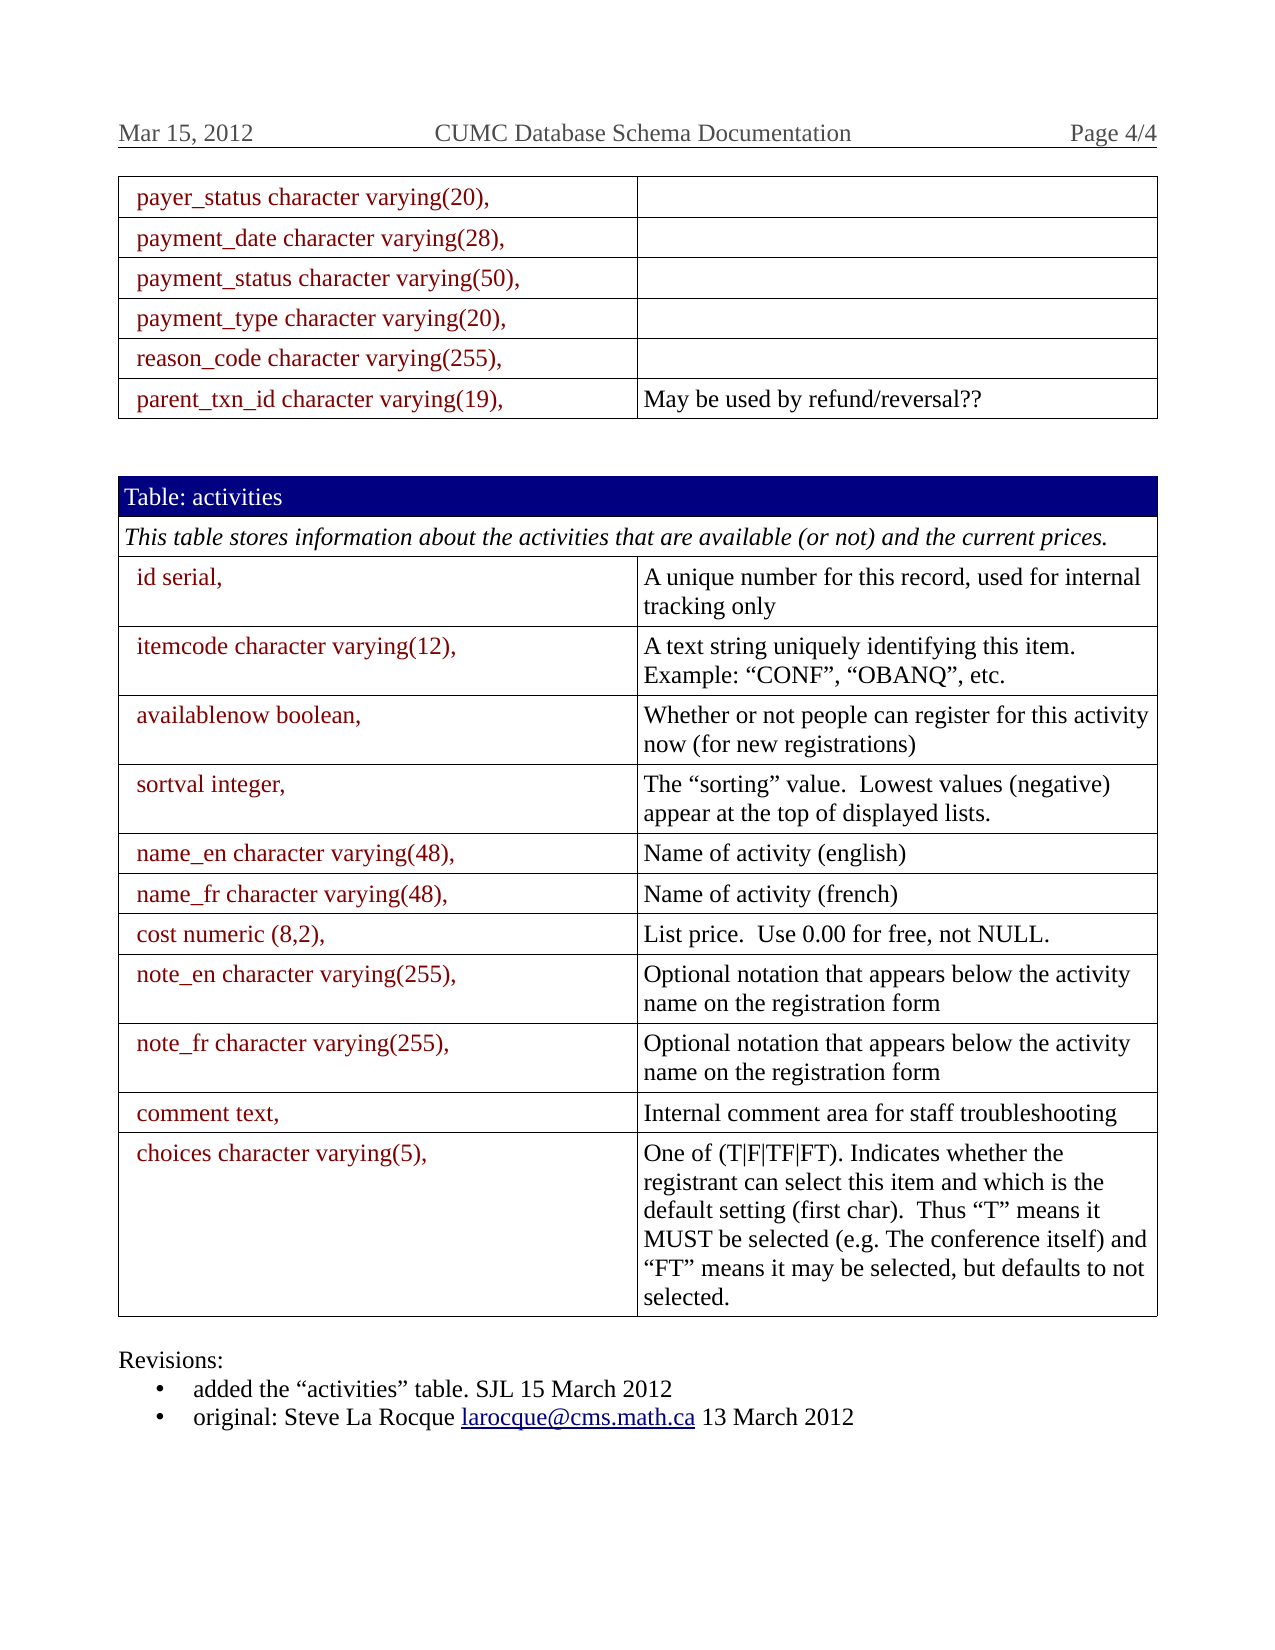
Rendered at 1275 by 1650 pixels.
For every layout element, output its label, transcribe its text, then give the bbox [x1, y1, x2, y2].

table_cell The “sorting” value. Lowest values (negative) appear at the top of displayed lists. [638, 765, 1157, 833]
table_cell May be used by refund/reversal?? [638, 379, 1157, 418]
table_cell sortval integer, [119, 765, 637, 833]
table_cell name_fr character varying(48), [119, 874, 637, 913]
table_cell payment_status character varying(50), [119, 258, 637, 297]
table_cell payment_type character varying(20), [119, 299, 637, 338]
table_cell List price. Use 0.00 for free, not NULL. [638, 914, 1157, 954]
table_cell [638, 177, 1157, 217]
table_cell reason_code character varying(255), [119, 339, 637, 378]
table_cell Optional notation that appears below the activity name on the registration form [638, 1024, 1157, 1092]
table_cell availablenow boolean, [119, 696, 637, 764]
table_cell id serial, [119, 557, 637, 626]
table_cell Optional notation that appears below the activity name on the registration form [638, 955, 1157, 1023]
table_cell choices character varying(5), [119, 1133, 637, 1316]
table_cell payer_status character varying(20), [119, 177, 637, 217]
table_cell Internal comment area for staff troubleshooting [638, 1093, 1157, 1132]
table_cell [638, 258, 1157, 297]
table_cell cost numeric (8,2), [119, 914, 637, 954]
table_cell comment text, [119, 1093, 637, 1132]
table_cell Name of activity (english) [638, 834, 1157, 873]
table_cell payment_date character varying(28), [119, 218, 637, 257]
table_cell [638, 218, 1157, 257]
table_cell itemcode character varying(12), [119, 627, 637, 694]
table_cell name_en character varying(48), [119, 834, 637, 873]
table_cell Name of activity (french) [638, 874, 1157, 913]
table_cell A text string uniquely identifying this item. Example: “CONF”, “OBANQ”, etc. [638, 627, 1157, 694]
table_cell note_en character varying(255), [119, 955, 637, 1023]
table_cell One of (T|F|TF|FT). Indicates whether the registrant can select this item and which is the default setting (first char). Thus “T” means it MUST be selected (e.g. The conference itself) and “FT” means it may be selected, but defaults to not selected. [638, 1133, 1157, 1316]
table_header Table: activities [119, 476, 1157, 516]
table_cell A unique number for this record, used for internal tracking only [638, 557, 1157, 626]
table_cell parent_txn_id character varying(19), [119, 379, 637, 418]
table_cell [638, 299, 1157, 338]
list added the “activities” table. SJL 15 March 2012 [156, 1374, 1157, 1402]
table_cell [638, 339, 1157, 378]
list original: Steve La Rocque larocque@cms.math.ca 13 March 2012 [156, 1402, 1157, 1431]
table_cell This table stores information about the activities that are available (or not) and the current prices. [119, 517, 1157, 556]
table_cell Whether or not people can register for this activity now (for new registrations) [638, 696, 1157, 764]
table_cell note_fr character varying(255), [119, 1024, 637, 1092]
text Revisions: [118, 1345, 1157, 1374]
